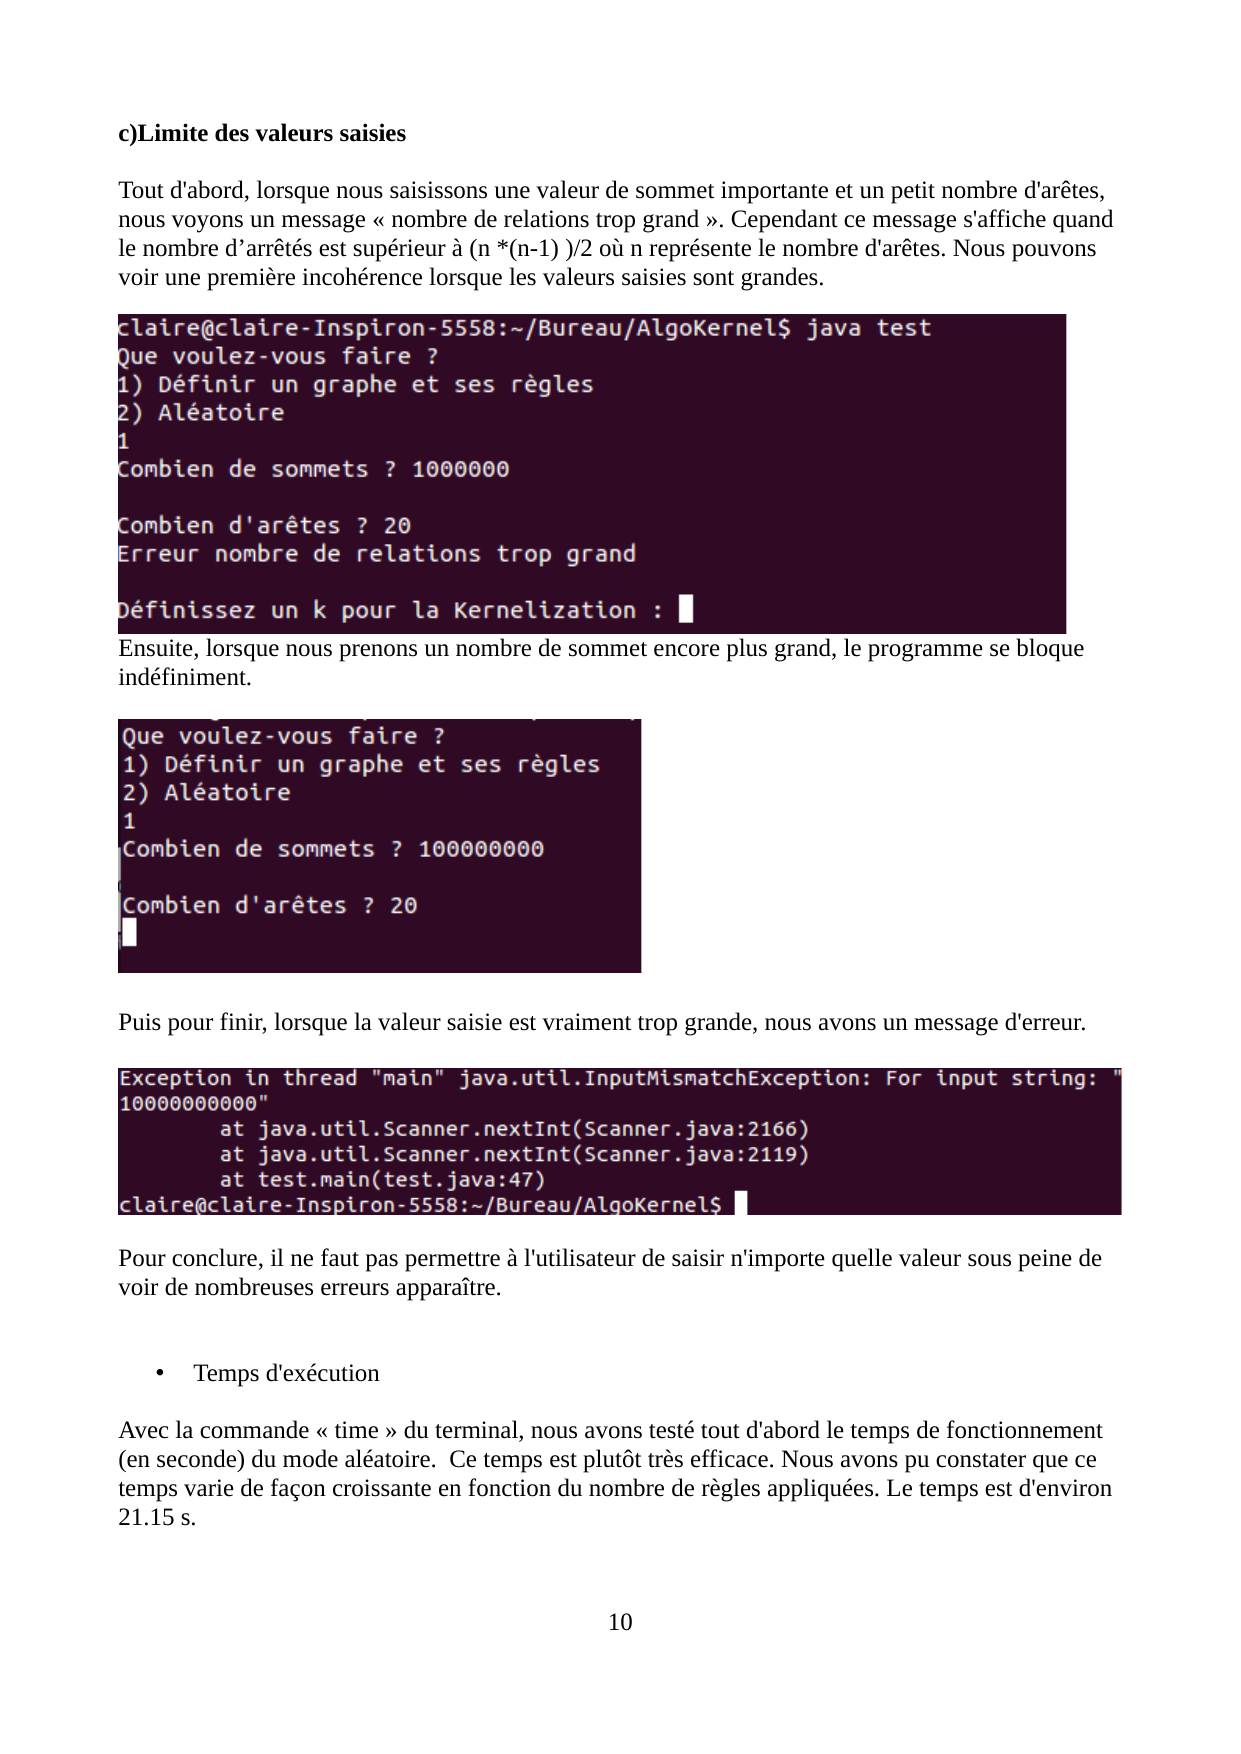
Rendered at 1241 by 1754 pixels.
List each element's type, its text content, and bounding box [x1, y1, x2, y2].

text Tout d'abord, lorsque nous saisissons une valeur de sommet importante et un petit nombre d'arêtes, nous voyons un message « nombre de relations trop grand ». Cependant ce message s'affiche quand le nombre d’arrêtés est supérieur à (n *(n-1) )/2 où n représente le nombre d'arêtes. Nous pouvons voir une première incohérence lorsque les valeurs saisies sont grandes. [118, 176, 1122, 291]
picture [118, 1068, 1123, 1215]
text Ensuite, lorsque nous prenons un nombre de sommet encore plus grand, le programme se bloque indéfiniment. [118, 521, 1122, 691]
list Temps d'exécution [156, 1358, 1122, 1387]
text Puis pour finir, lorsque la valeur saisie est vraiment trop grande, nous avons un message d'erreur. [118, 1007, 1122, 1036]
text Pour conclure, il ne faut pas permettre à l'utilisateur de saisir n'importe quelle valeur sous peine de voir de nombreuses erreurs apparaître. [118, 1243, 1122, 1301]
text c)Limite des valeurs saisies [118, 118, 1122, 147]
picture [118, 719, 642, 973]
picture [118, 314, 1067, 634]
text Avec la commande « time » du terminal, nous avons testé tout d'abord le temps de fonctionnement (en seconde) du mode aléatoire. Ce temps est plutôt très efficace. Nous avons pu constater que ce temps varie de façon croissante en fonction du nombre de règles appliquées. Le temps est d'environ 21.15 s. [118, 1416, 1122, 1531]
